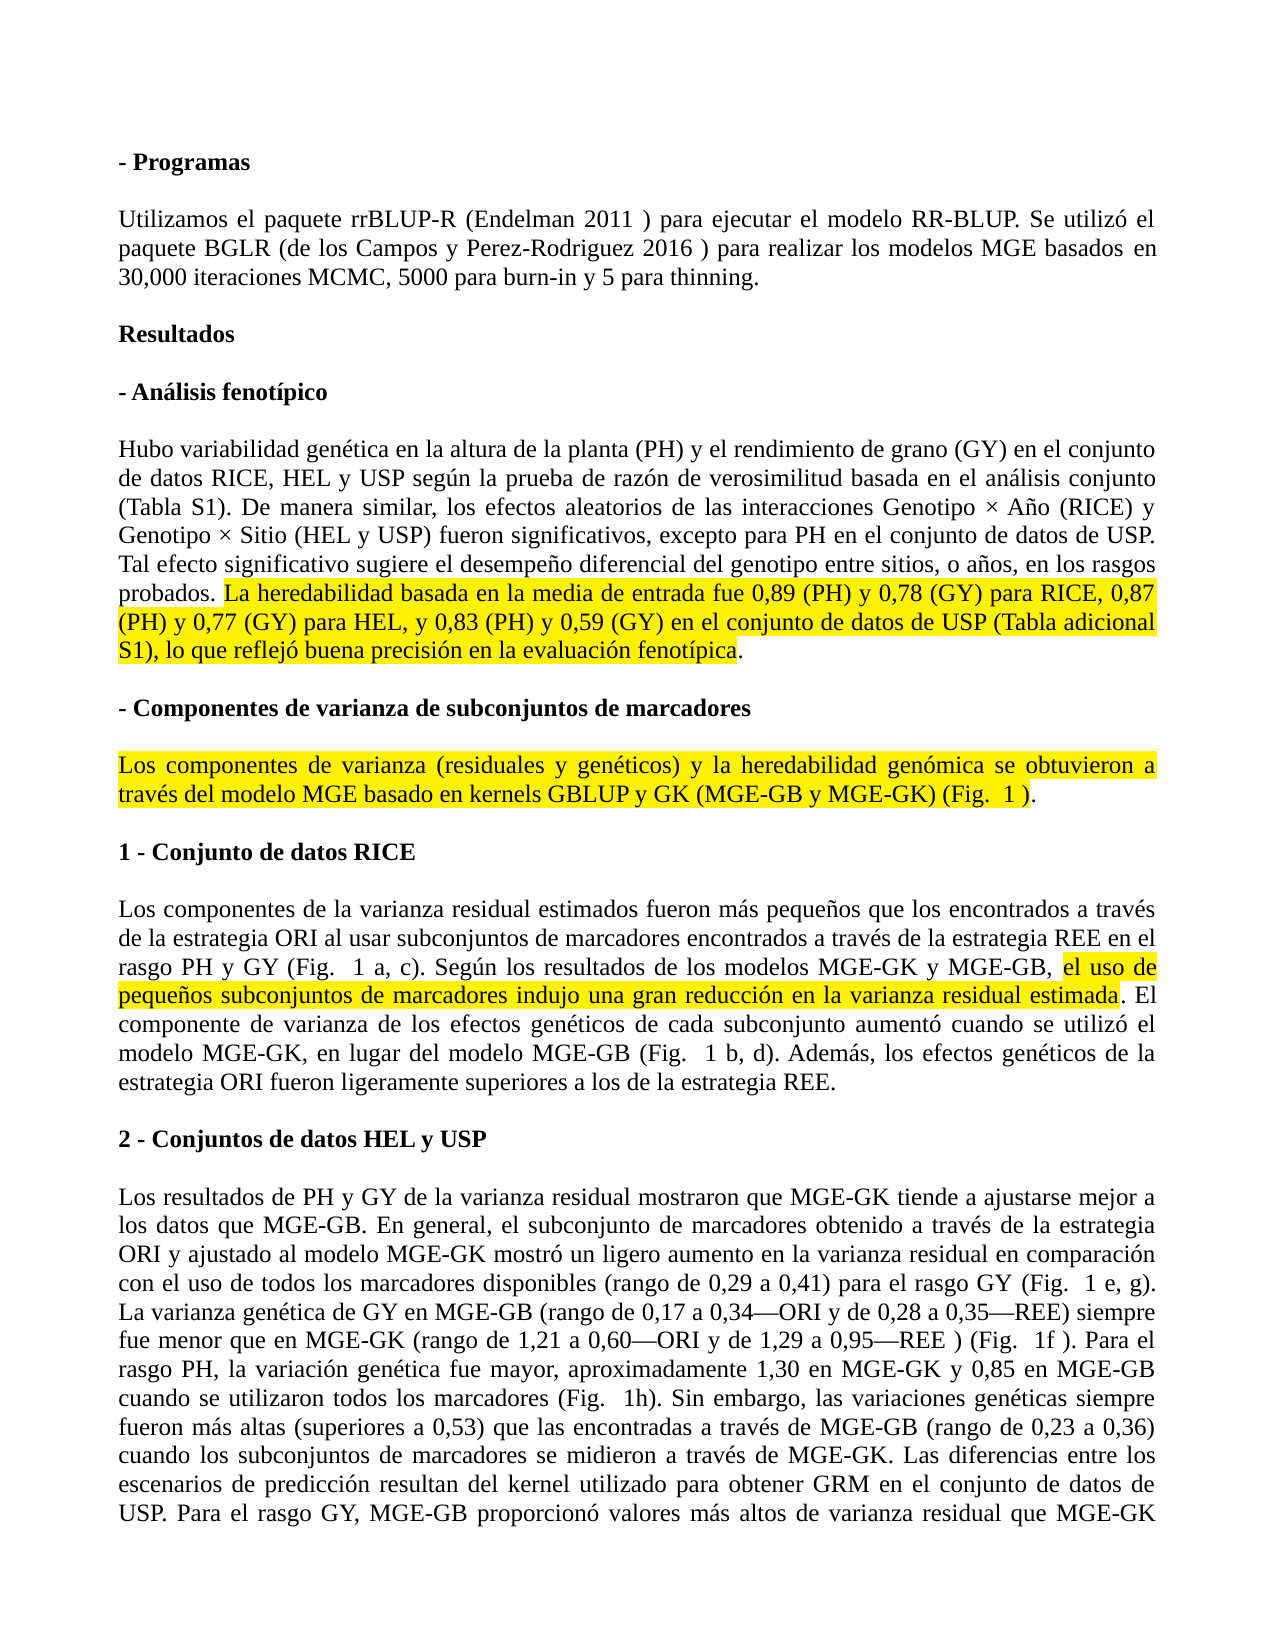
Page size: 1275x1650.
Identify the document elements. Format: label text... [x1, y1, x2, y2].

text - Análisis fenotípico [118, 377, 1157, 406]
text Los componentes de varianza (residuales y genéticos) y la heredabilidad genómica se obtuvieron a través del modelo MGE basado en kernels GBLUP y GK (MGE-GB y MGE-GK) (Fig. 1 ). [118, 751, 1157, 808]
text Utilizamos el paquete rrBLUP-R (Endelman 2011 ) para ejecutar el modelo RR-BLUP. Se utilizó el paquete BGLR (de los Campos y Perez-Rodriguez 2016 ) para realizar los modelos MGE basados ​​en 30,000 iteraciones MCMC, 5000 para burn-in y 5 para thinning. [118, 204, 1157, 291]
text Resultados [118, 319, 1157, 348]
text Los resultados de PH y GY de la varianza residual mostraron que MGE-GK tiende a ajustarse mejor a los datos que MGE-GB. En general, el subconjunto de marcadores obtenido a través de la estrategia ORI y ajustado al modelo MGE-GK mostró un ligero aumento en la varianza residual en comparación con el uso de todos los marcadores disponibles (rango de 0,29 a 0,41) para el rasgo GY ​​(Fig. 1 e, g). La varianza genética de GY en MGE-GB (rango de 0,17 a 0,34—ORI y de 0,28 a 0,35—REE) siempre fue menor que en MGE-GK (rango de 1,21 a 0,60—ORI y de 1,29 a 0,95—REE ) (Fig. 1f ). Para el rasgo PH, la variación genética fue mayor, aproximadamente 1,30 en MGE-GK y 0,85 en MGE-GB cuando se utilizaron todos los marcadores (Fig. 1h). Sin embargo, las variaciones genéticas siempre fueron más altas (superiores a 0,53) que las encontradas a través de MGE-GB (rango de 0,23 a 0,36) cuando los subconjuntos de marcadores se midieron a través de MGE-GK. Las diferencias entre los escenarios de predicción resultan del kernel utilizado para obtener GRM en el conjunto de datos de USP. Para el rasgo GY, MGE-GB proporcionó valores más altos de varianza residual que MGE-GK [118, 1182, 1157, 1527]
text - Componentes de varianza de subconjuntos de marcadores [118, 693, 1157, 722]
text 2 - Conjuntos de datos HEL y USP [118, 1124, 1157, 1153]
text Los componentes de la varianza residual estimados fueron más pequeños que los encontrados a través de la estrategia ORI al usar subconjuntos de marcadores encontrados a través de la estrategia REE en el rasgo PH y GY (Fig. 1 a, c). Según los resultados de los modelos MGE-GK y MGE-GB, el uso de pequeños subconjuntos de marcadores indujo una gran reducción en la varianza residual estimada. El componente de varianza de los efectos genéticos de cada subconjunto aumentó cuando se utilizó el modelo MGE-GK, en lugar del modelo MGE-GB (Fig. 1 b, d). Además, los efectos genéticos de la estrategia ORI fueron ligeramente superiores a los de la estrategia REE. [118, 894, 1157, 1096]
text Hubo variabilidad genética en la altura de la planta (PH) y el rendimiento de grano (GY) en el conjunto de datos RICE, HEL y USP según la prueba de razón de verosimilitud basada en el análisis conjunto (Tabla S1). De manera similar, los efectos aleatorios de las interacciones Genotipo × Año (RICE) y Genotipo × Sitio (HEL y USP) fueron significativos, excepto para PH en el conjunto de datos de USP. Tal efecto significativo sugiere el desempeño diferencial del genotipo entre sitios, o años, en los rasgos probados. La heredabilidad basada en la media de entrada fue 0,89 (PH) y 0,78 (GY) para RICE, 0,87 (PH) y 0,77 (GY) para HEL, y 0,83 (PH) y 0,59 (GY) en el conjunto de datos de USP (Tabla adicional S1), lo que reflejó buena precisión en la evaluación fenotípica. [118, 434, 1157, 664]
text 1 - Conjunto de datos RICE [118, 837, 1157, 866]
text - Programas [118, 147, 1157, 176]
